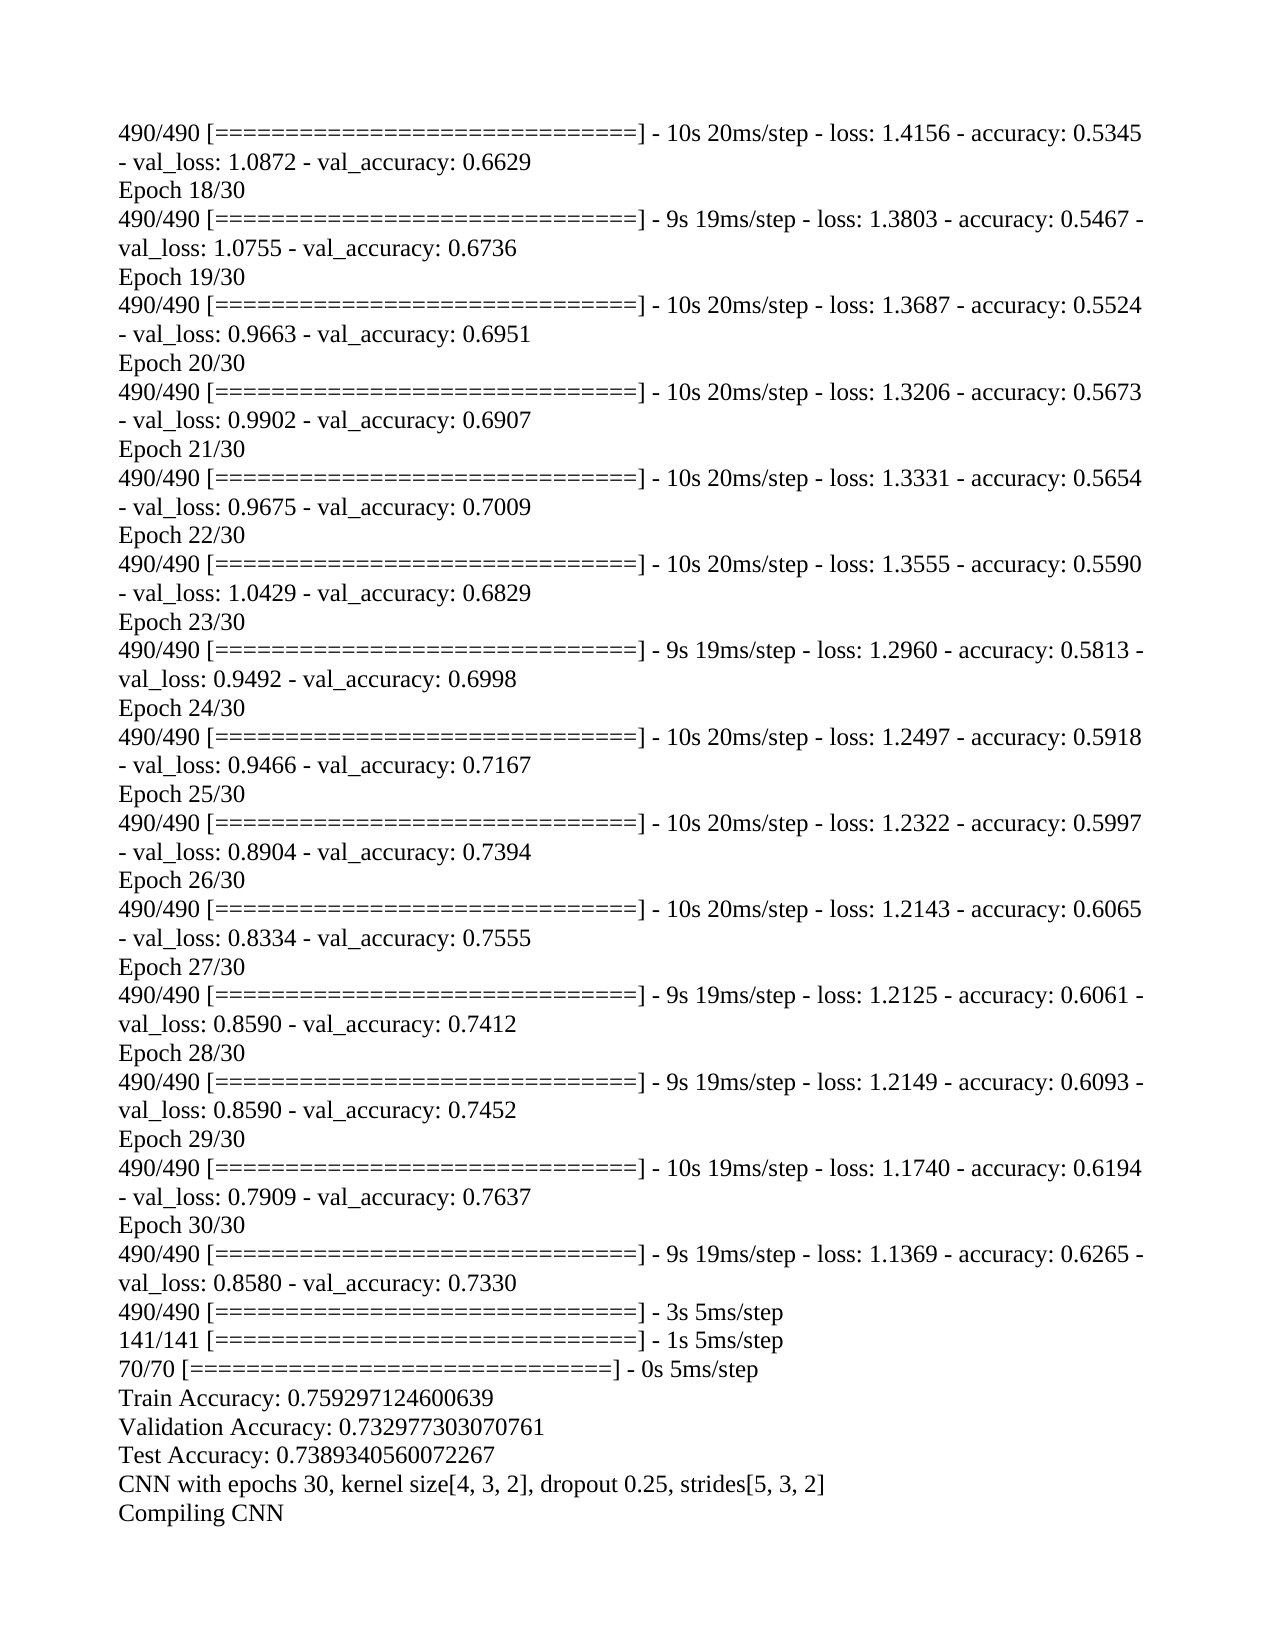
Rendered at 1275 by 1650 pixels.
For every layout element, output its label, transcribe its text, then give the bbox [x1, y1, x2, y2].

text 490/490 [==============================] - 10s 20ms/step - loss: 1.3687 - accuracy: 0.5524 - val_loss: 0.9663 - val_accuracy: 0.6951 [118, 291, 1157, 348]
text CNN with epochs 30, kernel size[4, 3, 2], dropout 0.25, strides[5, 3, 2] [118, 1469, 1157, 1498]
text 490/490 [==============================] - 9s 19ms/step - loss: 1.1369 - accuracy: 0.6265 - val_loss: 0.8580 - val_accuracy: 0.7330 [118, 1239, 1157, 1297]
text Epoch 26/30 [118, 866, 1157, 894]
text Epoch 18/30 [118, 176, 1157, 204]
text Epoch 21/30 [118, 434, 1157, 463]
text 490/490 [==============================] - 9s 19ms/step - loss: 1.2960 - accuracy: 0.5813 - val_loss: 0.9492 - val_accuracy: 0.6998 [118, 636, 1157, 693]
text 490/490 [==============================] - 10s 19ms/step - loss: 1.1740 - accuracy: 0.6194 - val_loss: 0.7909 - val_accuracy: 0.7637 [118, 1153, 1157, 1211]
text Train Accuracy: 0.759297124600639 [118, 1383, 1157, 1412]
text Epoch 30/30 [118, 1211, 1157, 1239]
text Validation Accuracy: 0.732977303070761 [118, 1412, 1157, 1441]
text 490/490 [==============================] - 9s 19ms/step - loss: 1.2149 - accuracy: 0.6093 - val_loss: 0.8590 - val_accuracy: 0.7452 [118, 1067, 1157, 1124]
text 490/490 [==============================] - 10s 20ms/step - loss: 1.3555 - accuracy: 0.5590 - val_loss: 1.0429 - val_accuracy: 0.6829 [118, 549, 1157, 607]
text 490/490 [==============================] - 10s 20ms/step - loss: 1.2497 - accuracy: 0.5918 - val_loss: 0.9466 - val_accuracy: 0.7167 [118, 722, 1157, 779]
text Epoch 23/30 [118, 607, 1157, 636]
text Epoch 28/30 [118, 1038, 1157, 1067]
text 490/490 [==============================] - 3s 5ms/step [118, 1297, 1157, 1326]
text 70/70 [==============================] - 0s 5ms/step [118, 1354, 1157, 1383]
text 490/490 [==============================] - 10s 20ms/step - loss: 1.4156 - accuracy: 0.5345 - val_loss: 1.0872 - val_accuracy: 0.6629 [118, 118, 1157, 176]
text Epoch 27/30 [118, 952, 1157, 981]
text Epoch 29/30 [118, 1124, 1157, 1153]
text Epoch 20/30 [118, 348, 1157, 377]
text 490/490 [==============================] - 10s 20ms/step - loss: 1.2322 - accuracy: 0.5997 - val_loss: 0.8904 - val_accuracy: 0.7394 [118, 808, 1157, 866]
text 490/490 [==============================] - 10s 20ms/step - loss: 1.3206 - accuracy: 0.5673 - val_loss: 0.9902 - val_accuracy: 0.6907 [118, 377, 1157, 434]
text 490/490 [==============================] - 9s 19ms/step - loss: 1.3803 - accuracy: 0.5467 - val_loss: 1.0755 - val_accuracy: 0.6736 [118, 204, 1157, 262]
text Test Accuracy: 0.7389340560072267 [118, 1441, 1157, 1469]
text 490/490 [==============================] - 10s 20ms/step - loss: 1.2143 - accuracy: 0.6065 - val_loss: 0.8334 - val_accuracy: 0.7555 [118, 894, 1157, 952]
text Epoch 25/30 [118, 779, 1157, 808]
text Epoch 24/30 [118, 693, 1157, 722]
text 490/490 [==============================] - 10s 20ms/step - loss: 1.3331 - accuracy: 0.5654 - val_loss: 0.9675 - val_accuracy: 0.7009 [118, 463, 1157, 521]
text 141/141 [==============================] - 1s 5ms/step [118, 1326, 1157, 1354]
text 490/490 [==============================] - 9s 19ms/step - loss: 1.2125 - accuracy: 0.6061 - val_loss: 0.8590 - val_accuracy: 0.7412 [118, 981, 1157, 1038]
text Compiling CNN [118, 1498, 1157, 1527]
text Epoch 19/30 [118, 262, 1157, 291]
text Epoch 22/30 [118, 521, 1157, 549]
